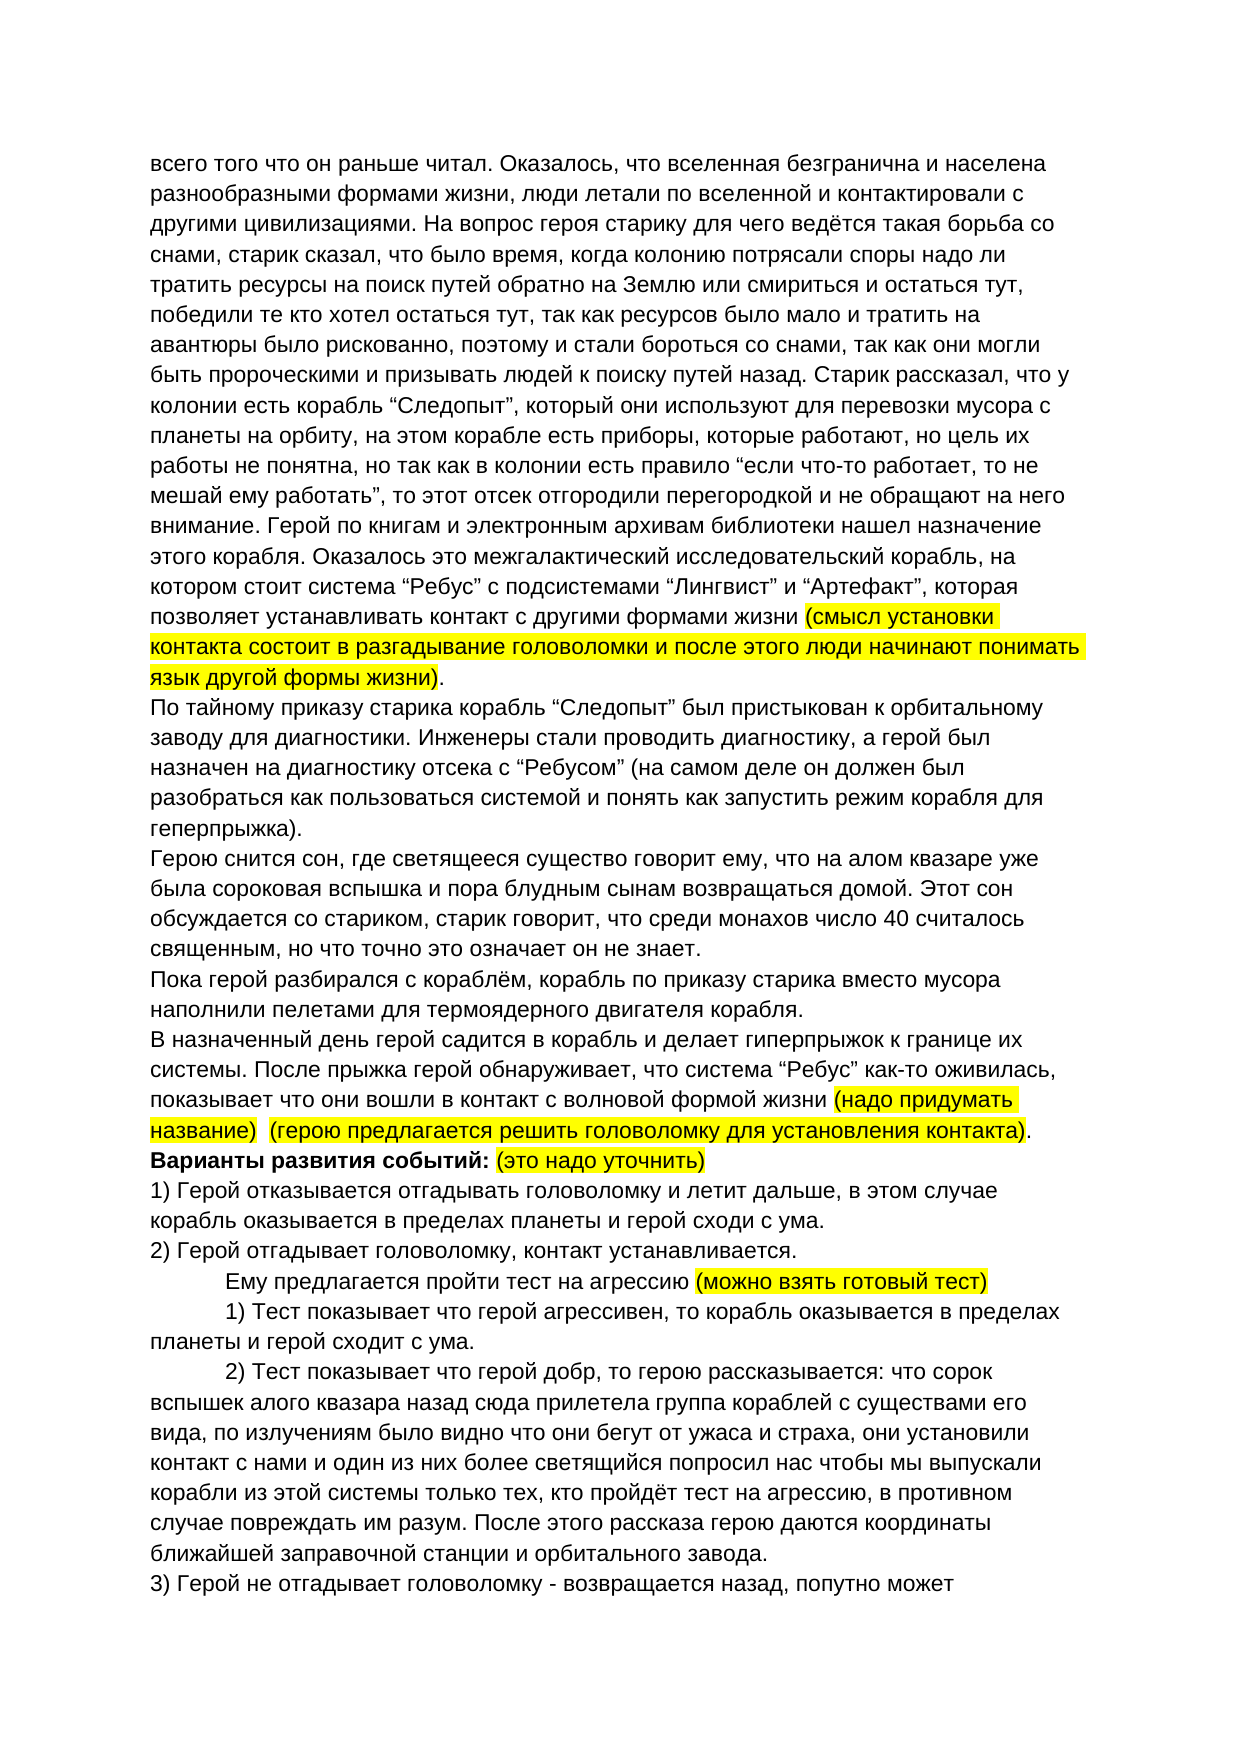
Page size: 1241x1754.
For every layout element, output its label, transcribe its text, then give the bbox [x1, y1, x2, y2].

text По тайному приказу старика корабль “Следопыт” был пристыкован к орбитальному заводу для диагностики. Инженеры стали проводить диагностику, а герой был назначен на диагностику отсека с “Ребусом” (на самом деле он должен был разобраться как пользоваться системой и понять как запустить режим корабля для геперпрыжка). [150, 694, 1090, 841]
text Ему предлагается пройти тест на агрессию (можно взять готовый тест) 1) Тест показывает что герой агрессивен, то корабль оказывается в пределах планеты и герой сходит с ума. [150, 1268, 1090, 1354]
text Варианты развития событий: (это надо уточнить) 1) Герой отказывается отгадывать головоломку и летит дальше, в этом случае корабль оказывается в пределах планеты и герой сходи с ума. 2) Герой отгадывает головоломку, контакт устанавливается. [150, 1147, 1090, 1264]
text всего того что он раньше читал. Оказалось, что вселенная безгранична и населена разнообразными формами жизни, люди летали по вселенной и контактировали с другими цивилизациями. На вопрос героя старику для чего ведётся такая борьба со снами, старик сказал, что было время, когда колонию потрясали споры надо ли тратить ресурсы на поиск путей обратно на Землю или смириться и остаться тут, победили те кто хотел остаться тут, так как ресурсов было мало и тратить на авантюры было рискованно, поэтому и стали бороться со снами, так как они могли быть пророческими и призывать людей к поиску путей назад. Старик рассказал, что у колонии есть корабль “Следопыт”, который они используют для перевозки мусора с планеты на орбиту, на этом корабле есть приборы, которые работают, но цель их работы не понятна, но так как в колонии есть правило “если что-то работает, то не мешай ему работать”, то этот отсек отгородили перегородкой и не обращают на него внимание. Герой по книгам и электронным архивам библиотеки нашел назначение этого корабля. Оказалось это межгалактический исследовательский корабль, на котором стоит система “Ребус” с подсистемами “Лингвист” и “Артефакт”, которая позволяет устанавливать контакт с другими формами жизни (смысл установки контакта состоит в разгадывание головоломки и после этого люди начинают понимать язык другой формы жизни). [150, 150, 1090, 690]
text 2) Тест показывает что герой добр, то герою рассказывается: что сорок вспышек алого квазара назад сюда прилетела группа кораблей с существами его вида, по излучениям было видно что они бегут от ужаса и страха, они установили контакт с нами и один из них более светящийся попросил нас чтобы мы выпускали корабли из этой системы только тех, кто пройдёт тест на агрессию, в противном случае повреждать им разум. После этого рассказа герою даются координаты ближайшей заправочной станции и орбитального завода. 3) Герой не отгадывает головоломку - возвращается назад, попутно может [150, 1358, 1090, 1596]
text Пока герой разбирался с кораблём, корабль по приказу старика вместо мусора наполнили пелетами для термоядерного двигателя корабля. [150, 966, 1090, 1022]
text В назначенный день герой садится в корабль и делает гиперпрыжок к границе их системы. После прыжка герой обнаруживает, что система “Ребус” как-то оживилась, показывает что они вошли в контакт с волновой формой жизни (надо придумать название) (герою предлагается решить головоломку для установления контакта). [150, 1026, 1090, 1143]
text Герою снится сон, где светящееся существо говорит ему, что на алом квазаре уже была сороковая вспышка и пора блудным сынам возвращаться домой. Этот сон обсуждается со стариком, старик говорит, что среди монахов число 40 считалось священным, но что точно это означает он не знает. [150, 845, 1090, 962]
